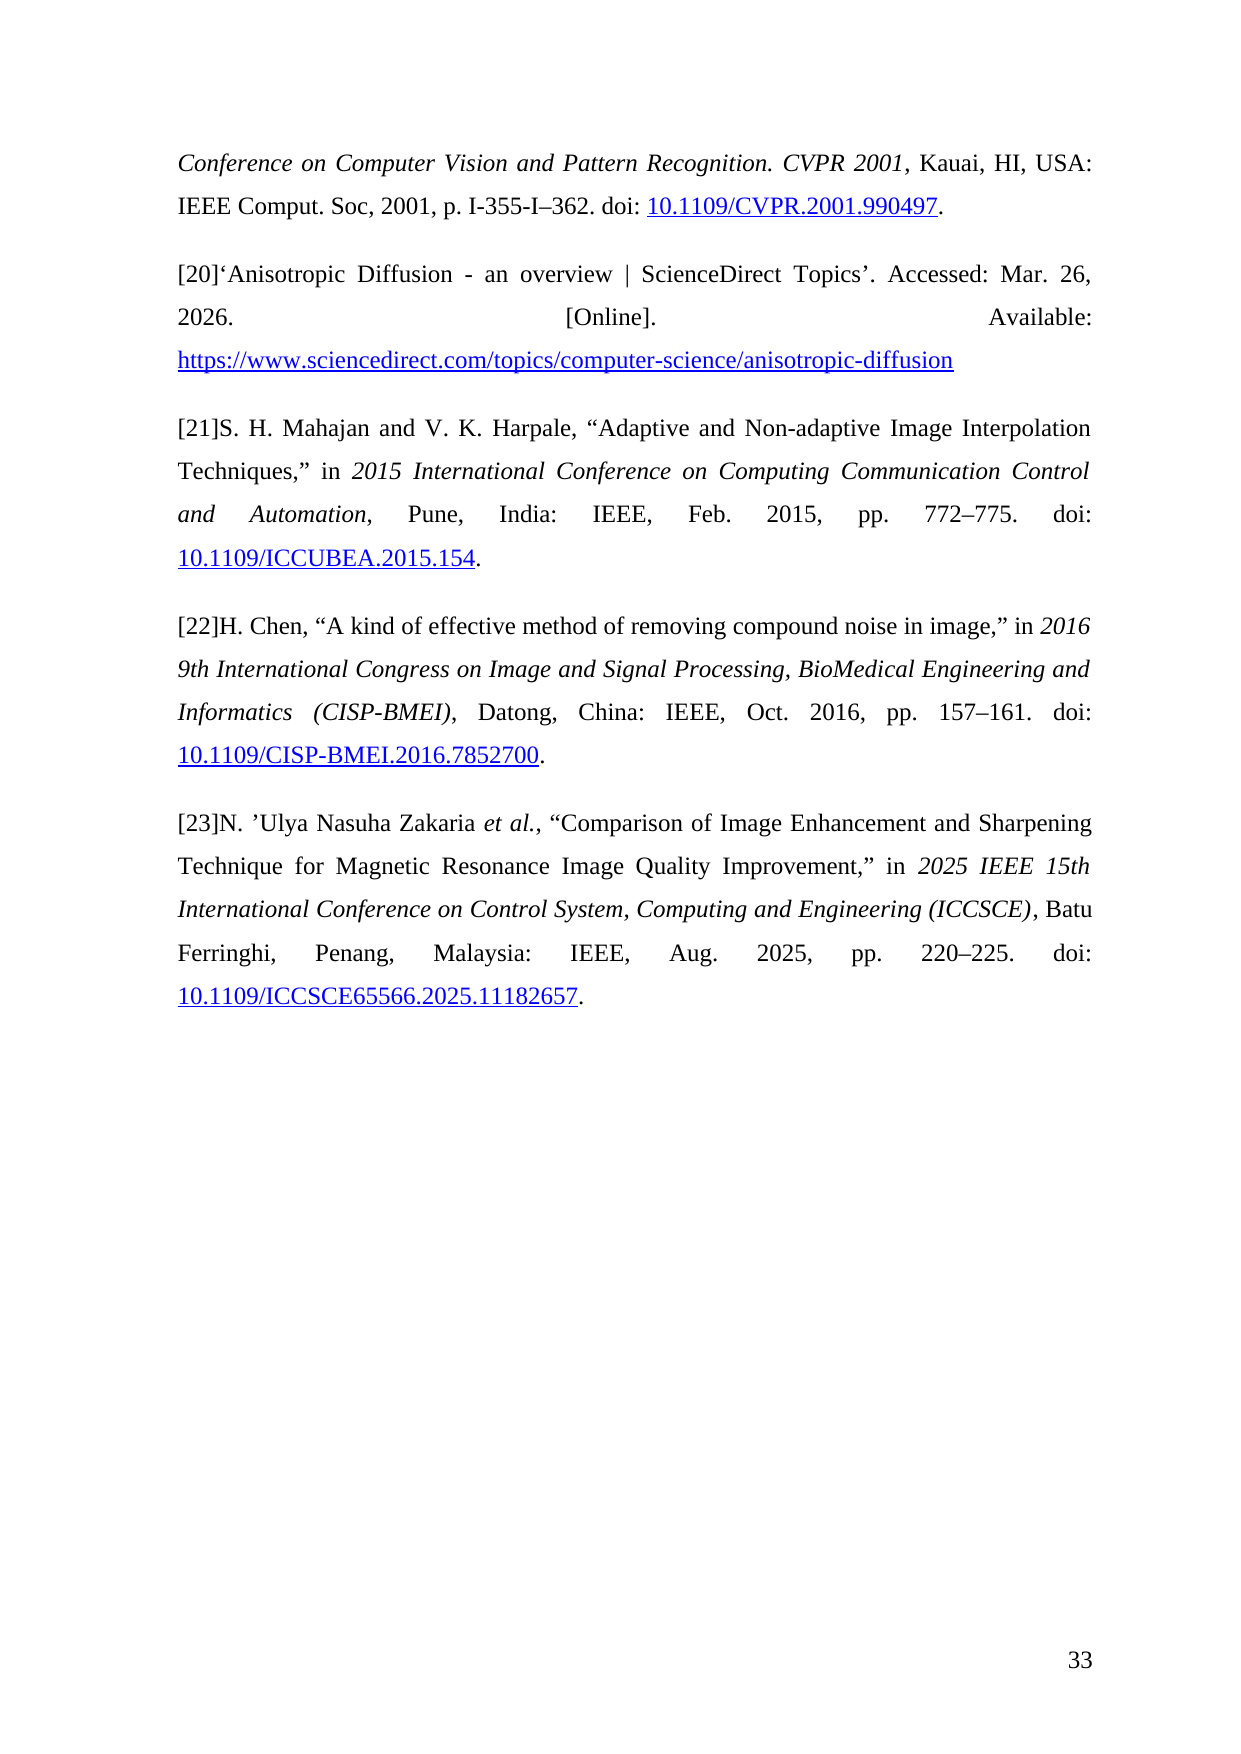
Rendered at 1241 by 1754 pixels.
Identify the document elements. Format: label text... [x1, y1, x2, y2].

text [21]S. H. Mahajan and V. K. Harpale, “Adaptive and Non-adaptive Image Interpolation Techniques,” in 2015 International Conference on Computing Communication Control and Automation, Pune, India: IEEE, Feb. 2015, pp. 772–775. doi: 10.1109/ICCUBEA.2015.154. [177, 413, 1092, 571]
text Conference on Computer Vision and Pattern Recognition. CVPR 2001, Kauai, HI, USA: IEEE Comput. Soc, 2001, p. I-355-I–362. doi: 10.1109/CVPR.2001.990497. [177, 148, 1092, 219]
text [23]N. ’Ulya Nasuha Zakaria et al., “Comparison of Image Enhancement and Sharpening Technique for Magnetic Resonance Image Quality Improvement,” in 2025 IEEE 15th International Conference on Control System, Computing and Engineering (ICCSCE), Batu Ferringhi, Penang, Malaysia: IEEE, Aug. 2025, pp. 220–225. doi: 10.1109/ICCSCE65566.2025.11182657. [177, 808, 1092, 1009]
text [22]H. Chen, “A kind of effective method of removing compound noise in image,” in 2016 9th International Congress on Image and Signal Processing, BioMedical Engineering and Informatics (CISP-BMEI), Datong, China: IEEE, Oct. 2016, pp. 157–161. doi: 10.1109/CISP-BMEI.2016.7852700. [177, 611, 1092, 769]
text [20]‘Anisotropic Diffusion - an overview | ScienceDirect Topics’. Accessed: Mar. 26, 2026. [Online]. Available: https://www.sciencedirect.com/topics/computer-science/anisotropic-diffusion [177, 259, 1092, 374]
